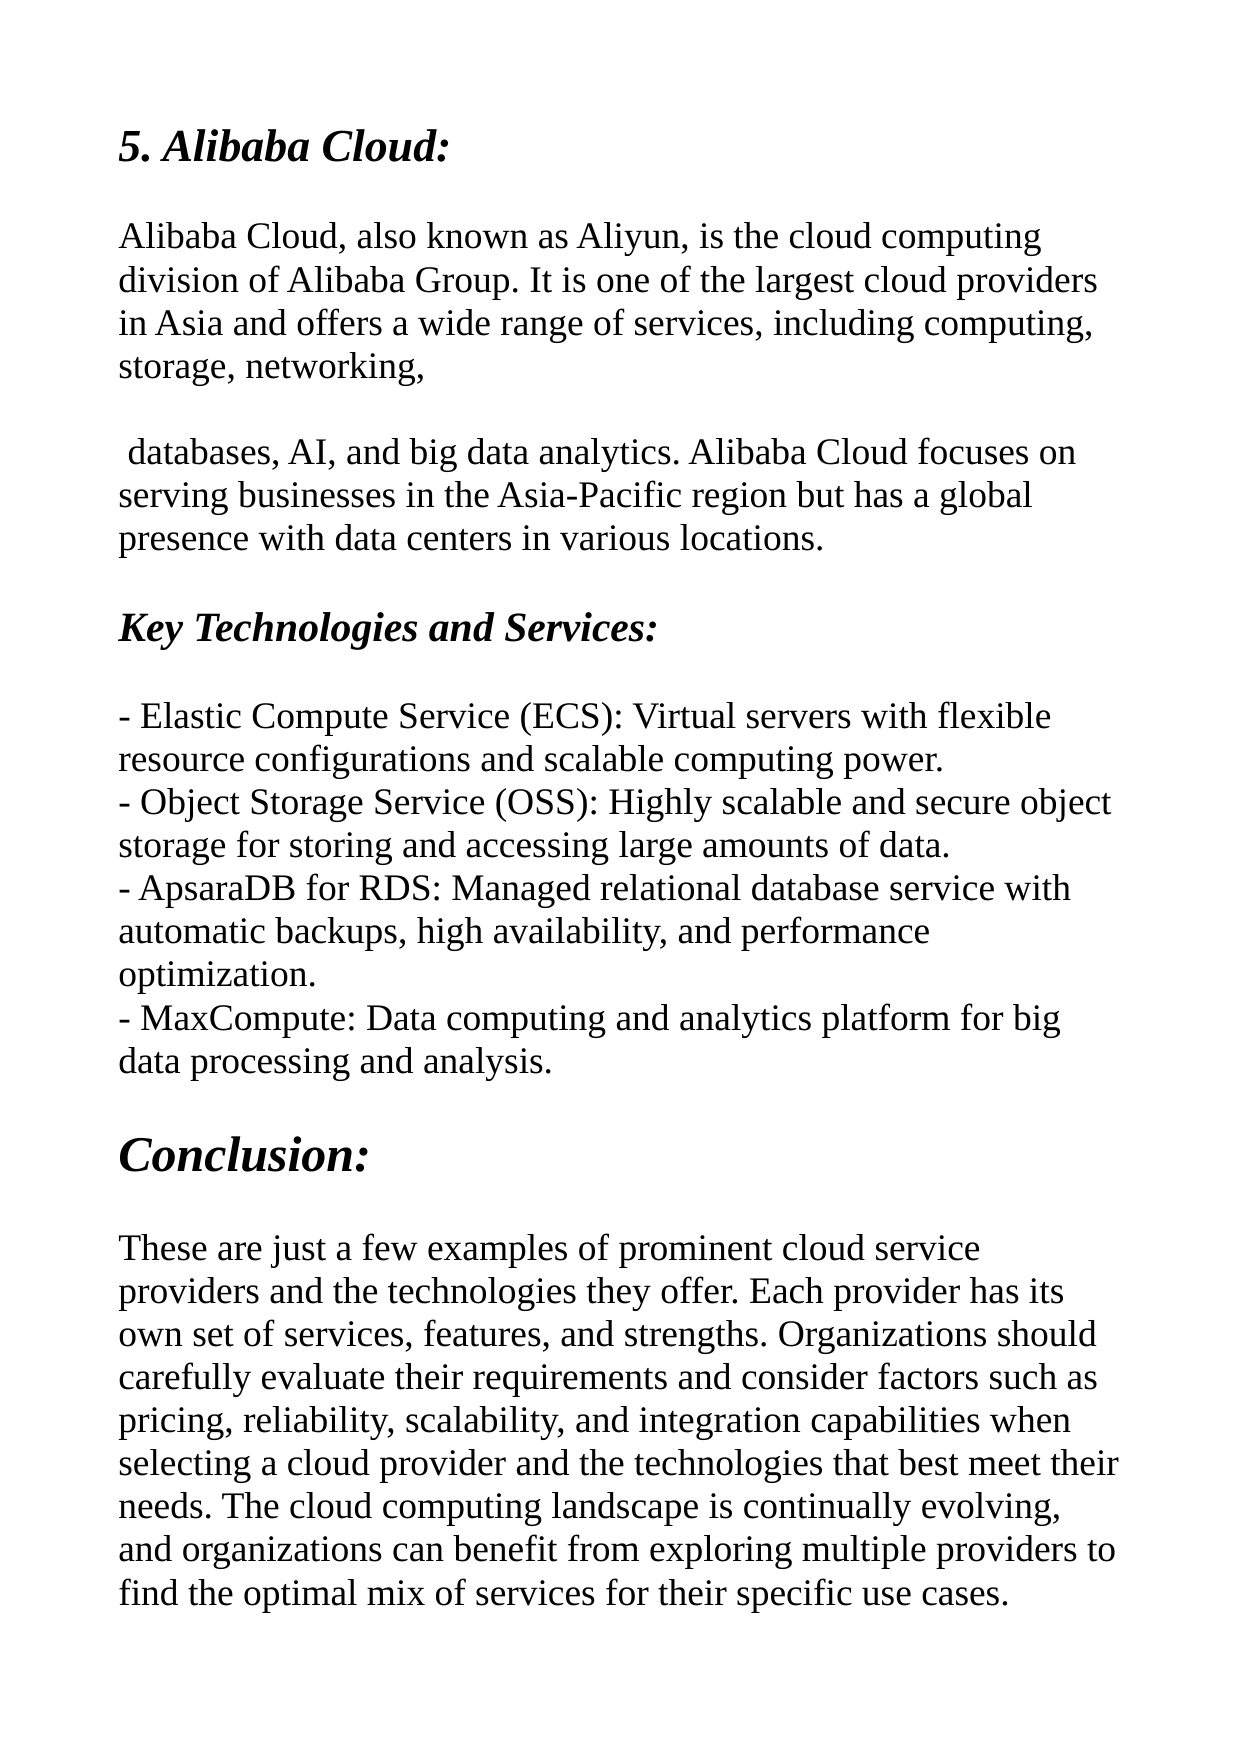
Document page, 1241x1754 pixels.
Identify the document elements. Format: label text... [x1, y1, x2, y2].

text databases, AI, and big data analytics. Alibaba Cloud focuses on serving businesses in the Asia-Pacific region but has a global presence with data centers in various locations. [118, 429, 1122, 559]
text - Elastic Compute Service (ECS): Virtual servers with flexible resource configurations and scalable computing power. [118, 693, 1122, 779]
text - ApsaraDB for RDS: Managed relational database service with automatic backups, high availability, and performance optimization. [118, 866, 1122, 995]
text 5. Alibaba Cloud: [118, 118, 1122, 171]
text Conclusion: [118, 1124, 1122, 1182]
text - Object Storage Service (OSS): Highly scalable and secure object storage for storing and accessing large amounts of data. [118, 779, 1122, 866]
text Alibaba Cloud, also known as Aliyun, is the cloud computing division of Alibaba Group. It is one of the largest cloud providers in Asia and offers a wide range of services, including computing, storage, networking, [118, 214, 1122, 386]
text - MaxCompute: Data computing and analytics platform for big data processing and analysis. [118, 995, 1122, 1081]
text Key Technologies and Services: [118, 602, 1122, 650]
text These are just a few examples of prominent cloud service providers and the technologies they offer. Each provider has its own set of services, features, and strengths. Organizations should carefully evaluate their requirements and consider factors such as pricing, reliability, scalability, and integration capabilities when selecting a cloud provider and the technologies that best meet their needs. The cloud computing landscape is continually evolving, and organizations can benefit from exploring multiple providers to find the optimal mix of services for their specific use cases. [118, 1225, 1122, 1613]
